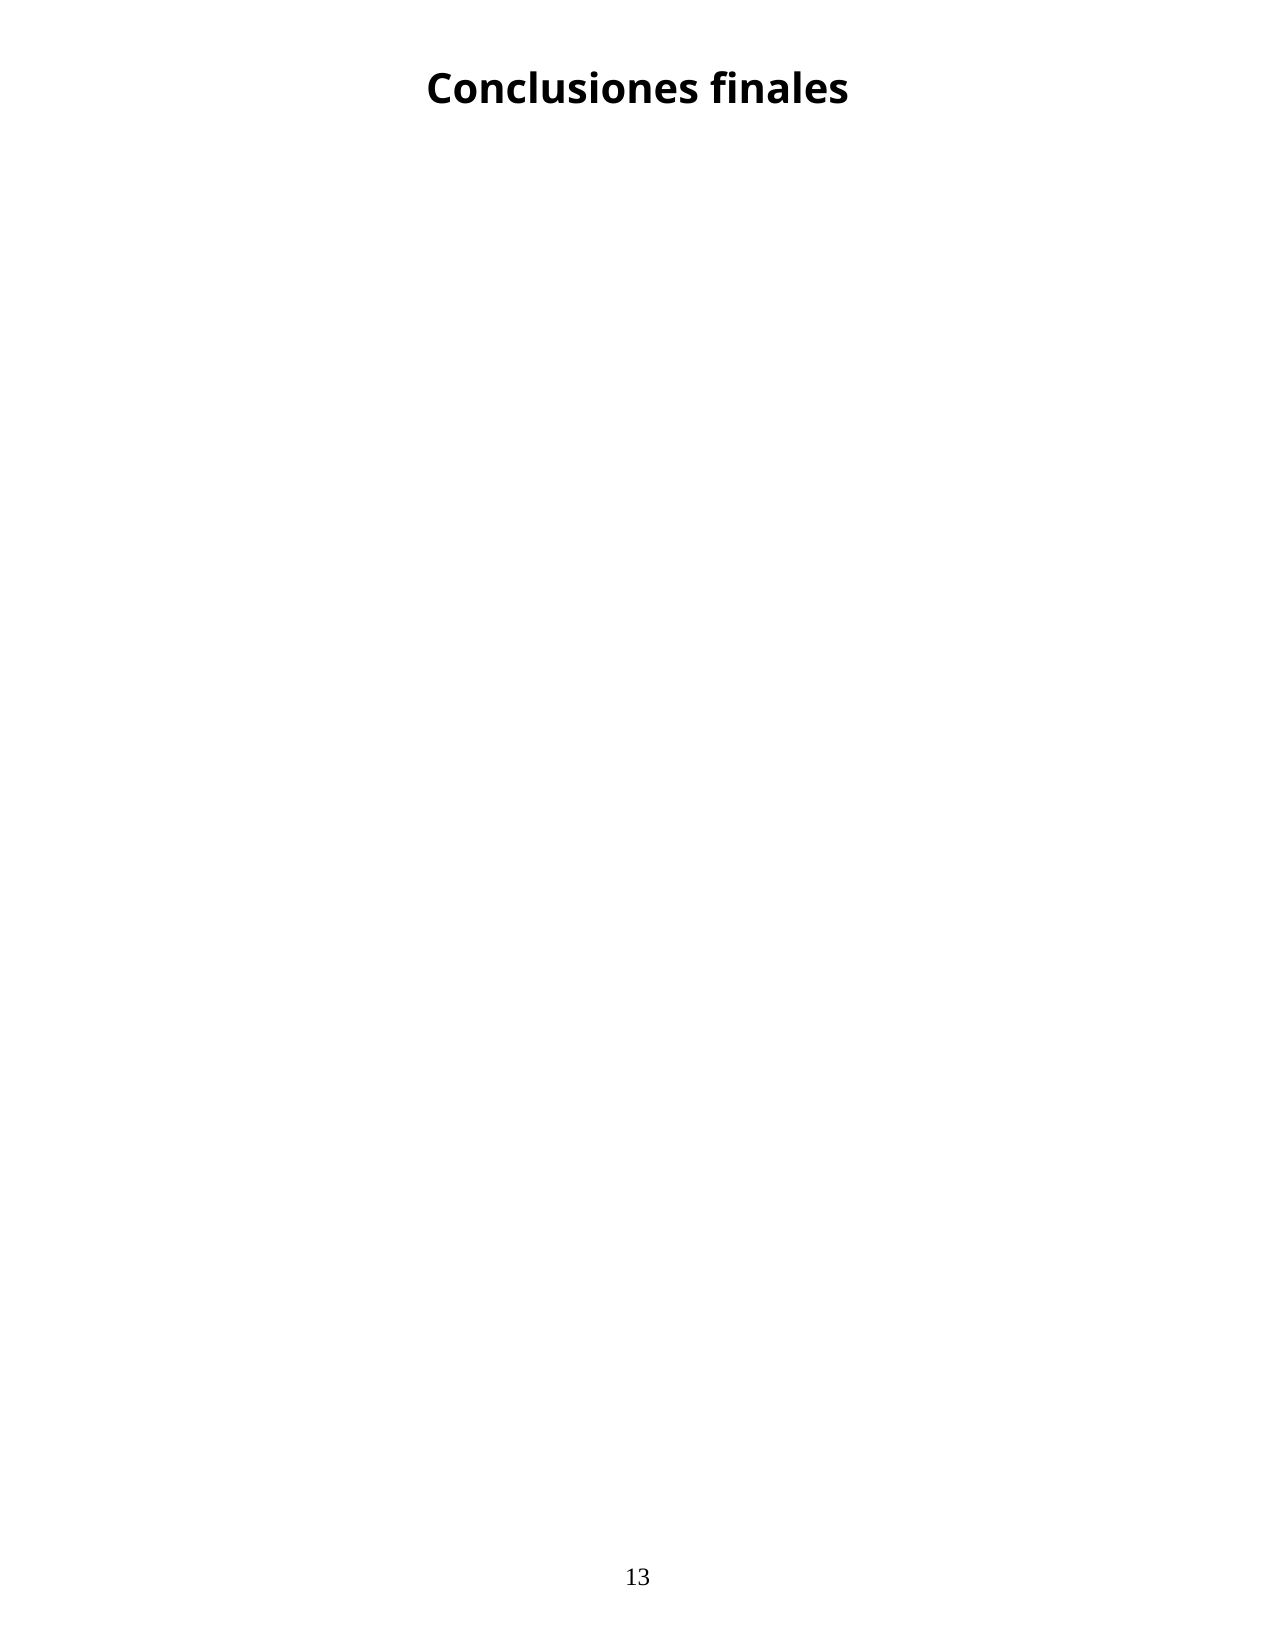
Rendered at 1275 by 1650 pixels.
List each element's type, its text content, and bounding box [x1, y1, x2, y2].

text Conclusiones finales [59, 59, 1216, 116]
